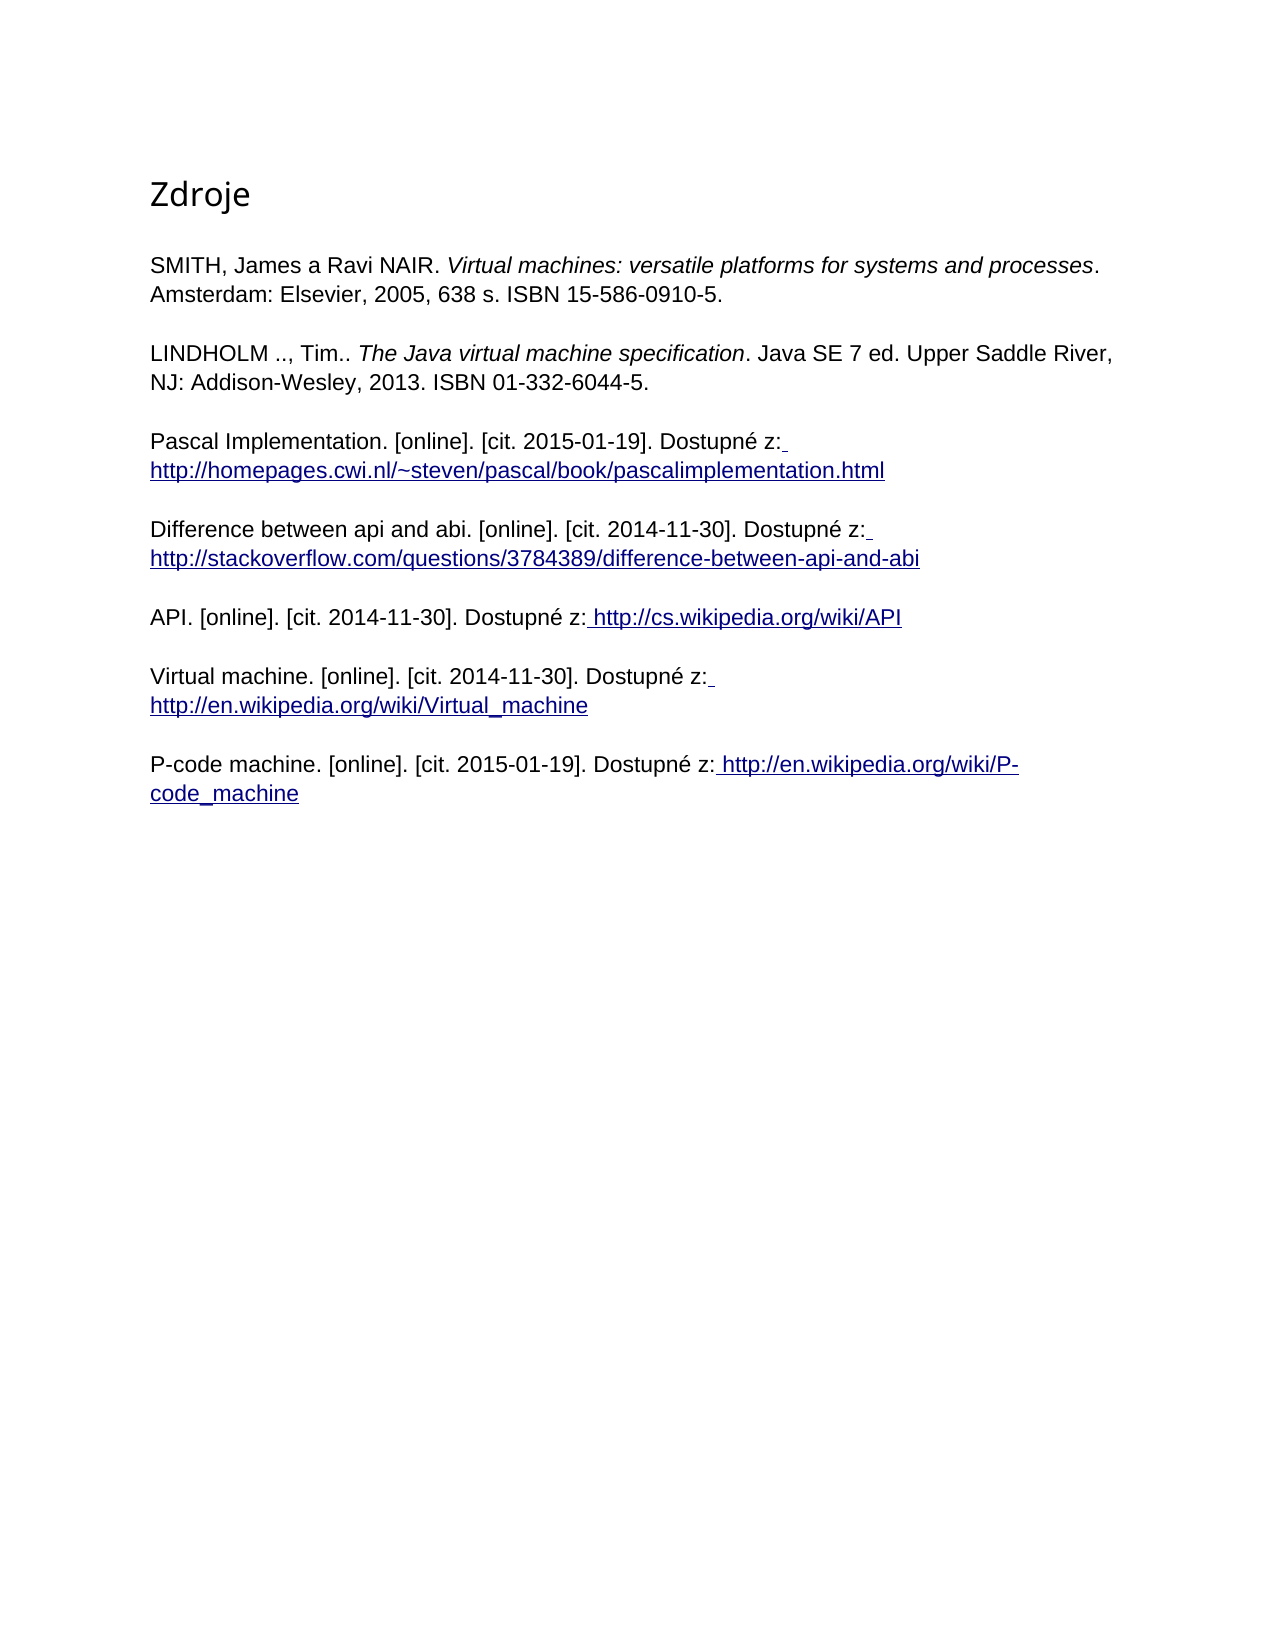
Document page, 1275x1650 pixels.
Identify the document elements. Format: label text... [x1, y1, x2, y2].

subtitle Zdroje [150, 171, 1125, 216]
text P-code machine. [online]. [cit. 2015-01-19]. Dostupné z: http://en.wikipedia.org/wiki/P-code_machine [150, 752, 1125, 807]
text SMITH, James a Ravi NAIR. Virtual machines: versatile platforms for systems and processes. Amsterdam: Elsevier, 2005, 638 s. ISBN 15-586-0910-5. [150, 252, 1125, 307]
text Virtual machine. [online]. [cit. 2014-11-30]. Dostupné z: http://en.wikipedia.org/wiki/Virtual_machine [150, 664, 1125, 719]
text API. [online]. [cit. 2014-11-30]. Dostupné z: http://cs.wikipedia.org/wiki/API [150, 605, 1125, 631]
text Difference between api and abi. [online]. [cit. 2014-11-30]. Dostupné z: http://stackoverflow.com/questions/3784389/difference-between-api-and-abi [150, 517, 1125, 572]
text LINDHOLM .., Tim.. The Java virtual machine specification. Java SE 7 ed. Upper Saddle River, NJ: Addison-Wesley, 2013. ISBN 01-332-6044-5. [150, 341, 1125, 396]
text Pascal Implementation. [online]. [cit. 2015-01-19]. Dostupné z: http://homepages.cwi.nl/~steven/pascal/book/pascalimplementation.html [150, 429, 1125, 484]
